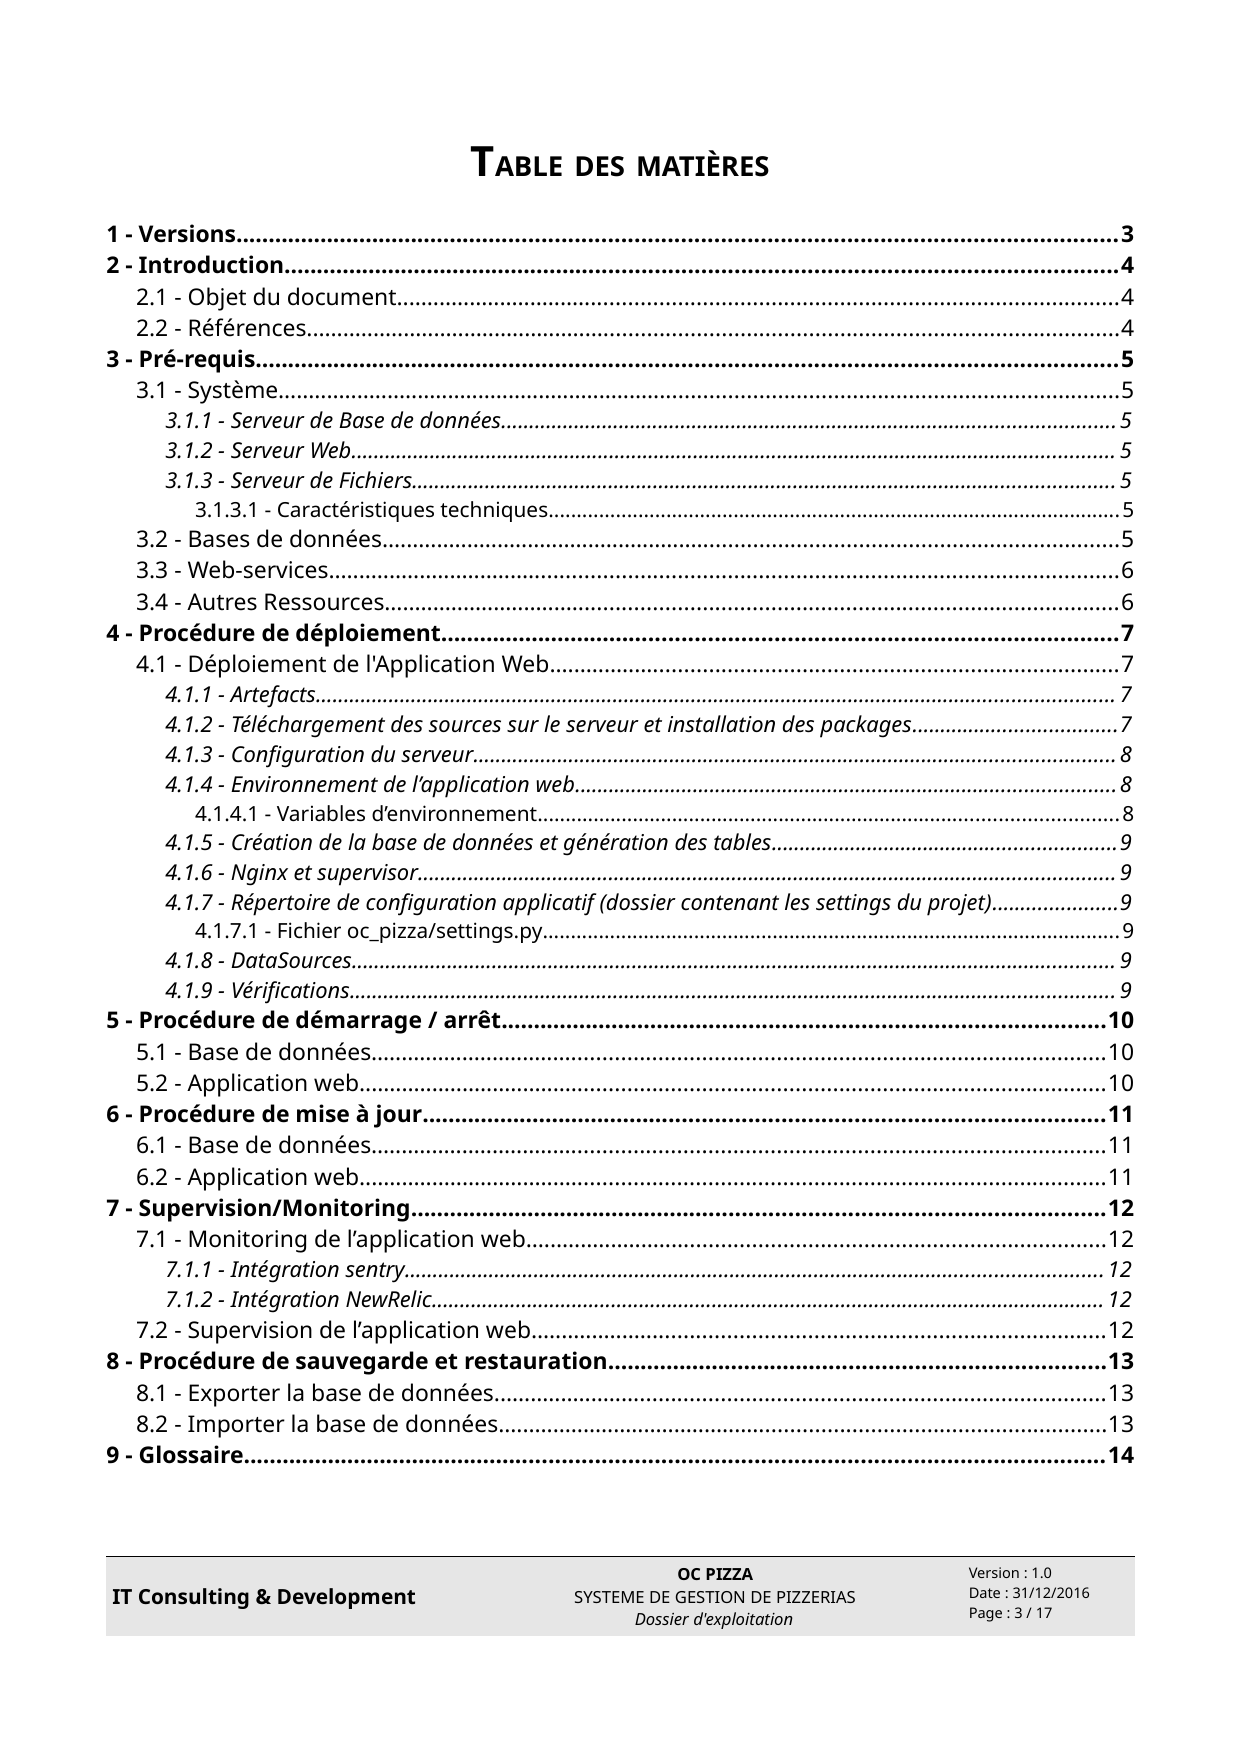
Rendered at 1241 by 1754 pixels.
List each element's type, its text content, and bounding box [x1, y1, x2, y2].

text 5.2 - Application web 10 [136, 1067, 1134, 1098]
text 3 - Pré-requis 5 [106, 343, 1134, 374]
text 3.1.3.1 - Caractéristiques techniques 5 [195, 495, 1134, 523]
text 5.1 - Base de données 10 [136, 1036, 1134, 1067]
subtitle Table des matières [106, 132, 1134, 188]
text 4.1.9 - Vérifications 9 [165, 975, 1134, 1004]
text 3.1.2 - Serveur Web 5 [165, 435, 1134, 465]
text 4.1.7 - Répertoire de configuration applicatif (dossier contenant les settings du projet) 9 [165, 887, 1134, 916]
text 1 - Versions 3 [106, 218, 1134, 249]
text 4.1.2 - Téléchargement des sources sur le serveur et installation des packages 7 [165, 709, 1134, 739]
text 3.4 - Autres Ressources 6 [136, 586, 1134, 617]
text 4.1.4.1 - Variables d’environnement 8 [195, 799, 1134, 827]
text 2.2 - Références 4 [136, 312, 1134, 343]
text 6 - Procédure de mise à jour 11 [106, 1098, 1134, 1129]
text 8.1 - Exporter la base de données 13 [136, 1377, 1134, 1408]
text 4.1.6 - Nginx et supervisor 9 [165, 857, 1134, 887]
text 3.2 - Bases de données 5 [136, 523, 1134, 554]
text 4.1.5 - Création de la base de données et génération des tables 9 [165, 827, 1134, 857]
text 3.3 - Web-services 6 [136, 554, 1134, 586]
text 3.1 - Système 5 [136, 374, 1134, 405]
text 5 - Procédure de démarrage / arrêt 10 [106, 1004, 1134, 1036]
text 8 - Procédure de sauvegarde et restauration 13 [106, 1345, 1134, 1377]
text 4.1.1 - Artefacts 7 [165, 679, 1134, 709]
text 6.2 - Application web 11 [136, 1161, 1134, 1192]
text 4.1.7.1 - Fichier oc_pizza/settings.py 9 [195, 916, 1134, 945]
text 4.1 - Déploiement de l'Application Web 7 [136, 648, 1134, 679]
text 7.1.1 - Intégration sentry 12 [165, 1254, 1134, 1284]
text 9 - Glossaire 14 [106, 1439, 1134, 1470]
text 3.1.3 - Serveur de Fichiers 5 [165, 465, 1134, 495]
text 7 - Supervision/Monitoring 12 [106, 1192, 1134, 1223]
text 4.1.4 - Environnement de l’application web 8 [165, 769, 1134, 799]
text 8.2 - Importer la base de données 13 [136, 1408, 1134, 1439]
text 6.1 - Base de données 11 [136, 1129, 1134, 1161]
text 4.1.3 - Configuration du serveur 8 [165, 739, 1134, 769]
text 7.2 - Supervision de l’application web 12 [136, 1314, 1134, 1345]
text 7.1.2 - Intégration NewRelic 12 [165, 1284, 1134, 1314]
text 3.1.1 - Serveur de Base de données 5 [165, 405, 1134, 435]
text 2 - Introduction 4 [106, 249, 1134, 280]
text 4.1.8 - DataSources 9 [165, 945, 1134, 975]
text 7.1 - Monitoring de l’application web 12 [136, 1223, 1134, 1254]
text 4 - Procédure de déploiement 7 [106, 617, 1134, 648]
text 2.1 - Objet du document 4 [136, 280, 1134, 312]
